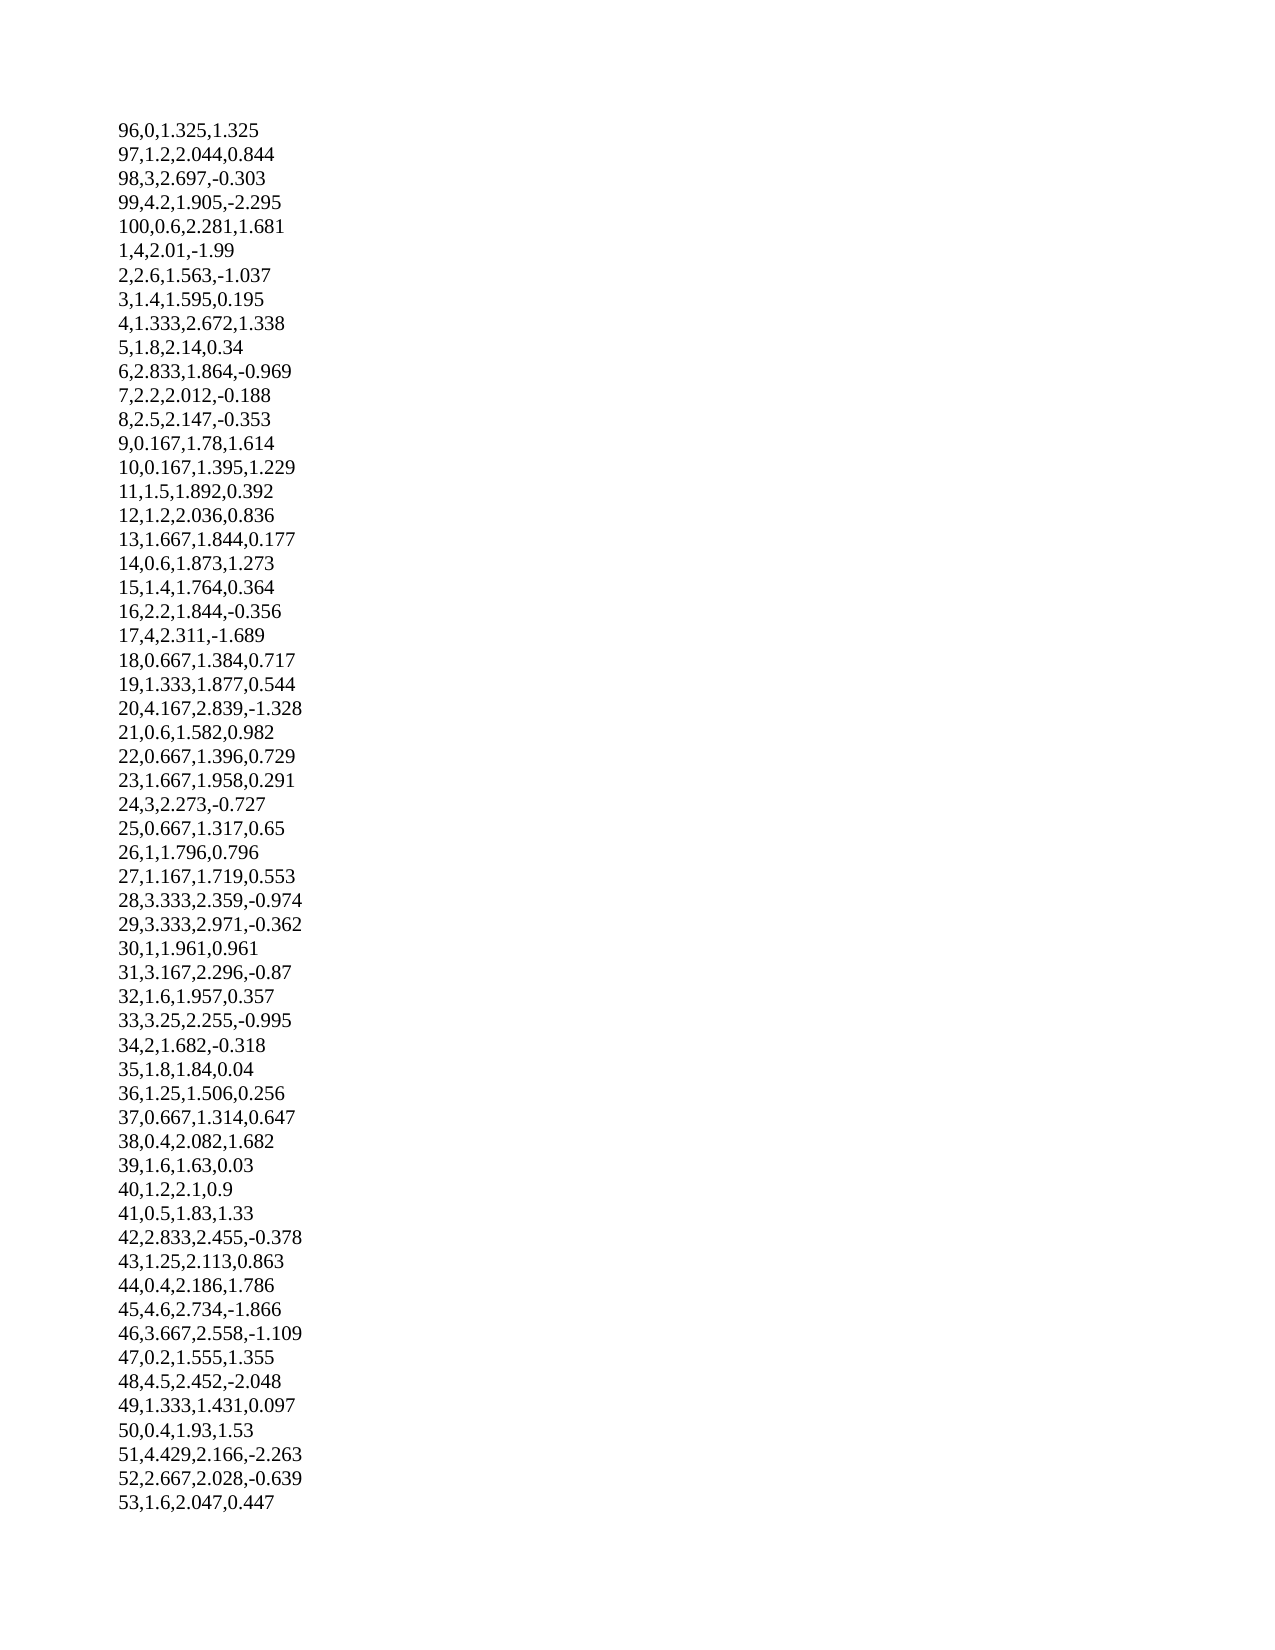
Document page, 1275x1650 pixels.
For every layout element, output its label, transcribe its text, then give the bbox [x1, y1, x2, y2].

text 32,1.6,1.957,0.357 [118, 984, 1157, 1008]
text 18,0.667,1.384,0.717 [118, 647, 1157, 672]
text 20,4.167,2.839,-1.328 [118, 696, 1157, 720]
text 39,1.6,1.63,0.03 [118, 1153, 1157, 1177]
text 14,0.6,1.873,1.273 [118, 551, 1157, 575]
text 43,1.25,2.113,0.863 [118, 1249, 1157, 1273]
text 34,2,1.682,-0.318 [118, 1032, 1157, 1057]
text 6,2.833,1.864,-0.969 [118, 359, 1157, 383]
text 26,1,1.796,0.796 [118, 840, 1157, 864]
text 35,1.8,1.84,0.04 [118, 1057, 1157, 1081]
text 17,4,2.311,-1.689 [118, 623, 1157, 647]
text 48,4.5,2.452,-2.048 [118, 1369, 1157, 1393]
text 41,0.5,1.83,1.33 [118, 1201, 1157, 1225]
text 100,0.6,2.281,1.681 [118, 214, 1157, 238]
text 51,4.429,2.166,-2.263 [118, 1442, 1157, 1466]
text 4,1.333,2.672,1.338 [118, 311, 1157, 335]
text 7,2.2,2.012,-0.188 [118, 383, 1157, 407]
text 99,4.2,1.905,-2.295 [118, 190, 1157, 214]
text 53,1.6,2.047,0.447 [118, 1490, 1157, 1514]
text 15,1.4,1.764,0.364 [118, 575, 1157, 599]
text 96,0,1.325,1.325 [118, 118, 1157, 142]
text 2,2.6,1.563,-1.037 [118, 262, 1157, 287]
text 13,1.667,1.844,0.177 [118, 527, 1157, 551]
text 16,2.2,1.844,-0.356 [118, 599, 1157, 623]
text 31,3.167,2.296,-0.87 [118, 960, 1157, 984]
text 37,0.667,1.314,0.647 [118, 1105, 1157, 1129]
text 52,2.667,2.028,-0.639 [118, 1466, 1157, 1490]
text 36,1.25,1.506,0.256 [118, 1081, 1157, 1105]
text 19,1.333,1.877,0.544 [118, 672, 1157, 696]
text 25,0.667,1.317,0.65 [118, 816, 1157, 840]
text 22,0.667,1.396,0.729 [118, 744, 1157, 768]
text 30,1,1.961,0.961 [118, 936, 1157, 960]
text 33,3.25,2.255,-0.995 [118, 1008, 1157, 1032]
text 45,4.6,2.734,-1.866 [118, 1297, 1157, 1321]
text 98,3,2.697,-0.303 [118, 166, 1157, 190]
text 44,0.4,2.186,1.786 [118, 1273, 1157, 1297]
text 10,0.167,1.395,1.229 [118, 455, 1157, 479]
text 12,1.2,2.036,0.836 [118, 503, 1157, 527]
text 29,3.333,2.971,-0.362 [118, 912, 1157, 936]
text 40,1.2,2.1,0.9 [118, 1177, 1157, 1201]
text 11,1.5,1.892,0.392 [118, 479, 1157, 503]
text 8,2.5,2.147,-0.353 [118, 407, 1157, 431]
text 28,3.333,2.359,-0.974 [118, 888, 1157, 912]
text 38,0.4,2.082,1.682 [118, 1129, 1157, 1153]
text 3,1.4,1.595,0.195 [118, 287, 1157, 311]
text 1,4,2.01,-1.99 [118, 238, 1157, 262]
text 24,3,2.273,-0.727 [118, 792, 1157, 816]
text 47,0.2,1.555,1.355 [118, 1345, 1157, 1369]
text 5,1.8,2.14,0.34 [118, 335, 1157, 359]
text 50,0.4,1.93,1.53 [118, 1417, 1157, 1442]
text 27,1.167,1.719,0.553 [118, 864, 1157, 888]
text 23,1.667,1.958,0.291 [118, 768, 1157, 792]
text 9,0.167,1.78,1.614 [118, 431, 1157, 455]
text 97,1.2,2.044,0.844 [118, 142, 1157, 166]
text 49,1.333,1.431,0.097 [118, 1393, 1157, 1417]
text 21,0.6,1.582,0.982 [118, 720, 1157, 744]
text 46,3.667,2.558,-1.109 [118, 1321, 1157, 1345]
text 42,2.833,2.455,-0.378 [118, 1225, 1157, 1249]
